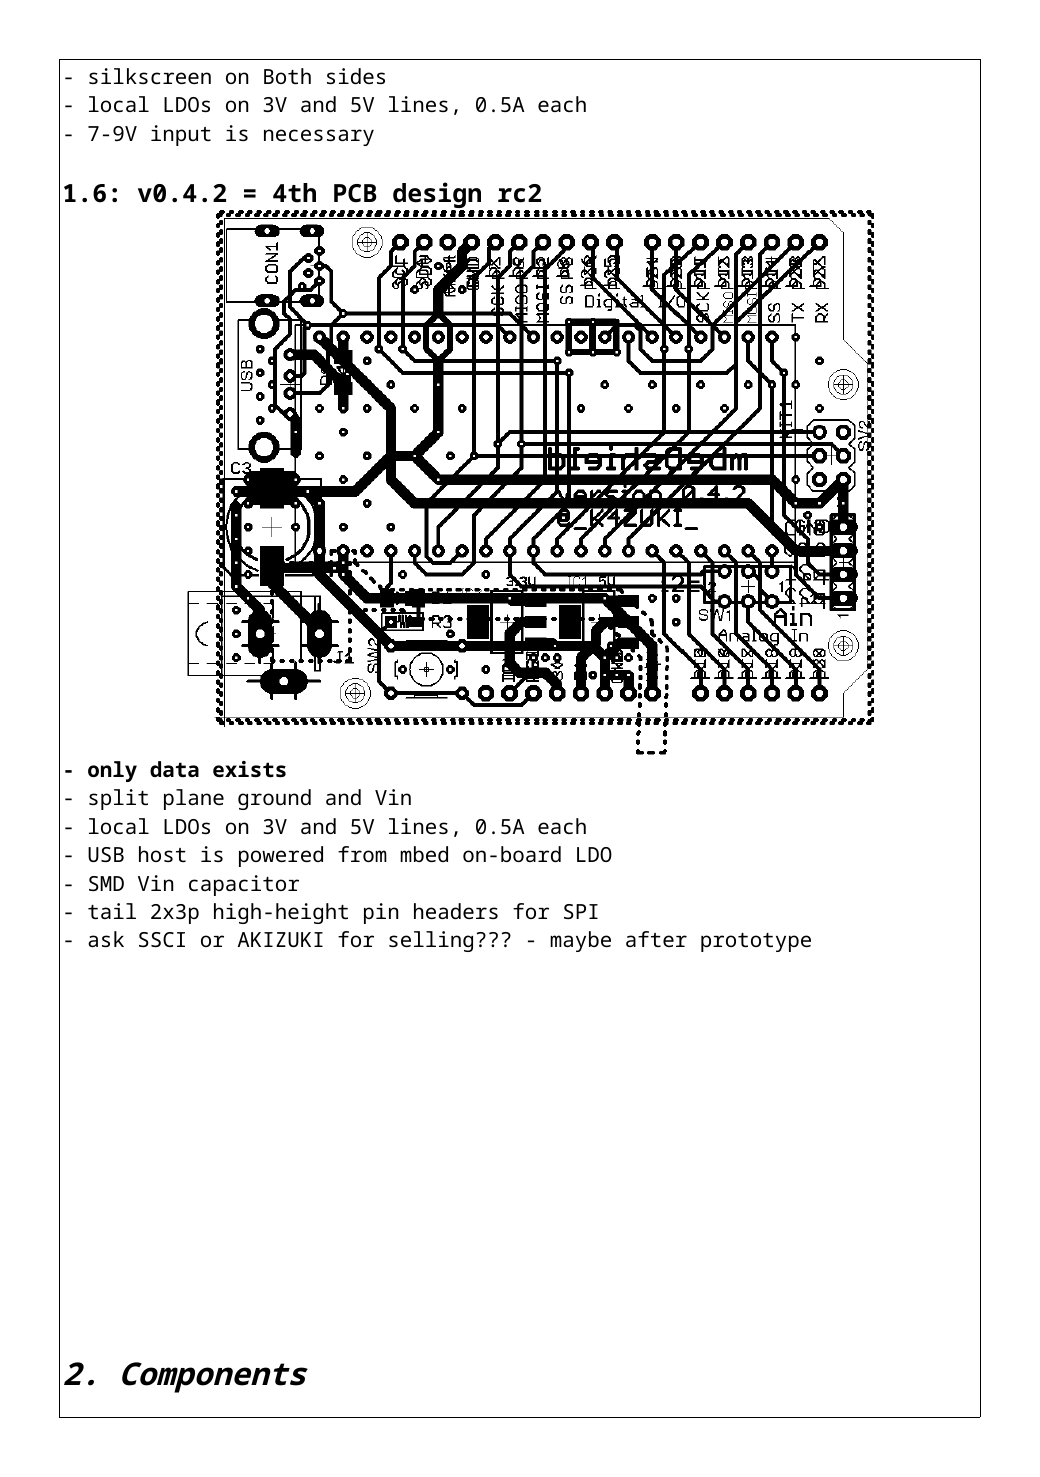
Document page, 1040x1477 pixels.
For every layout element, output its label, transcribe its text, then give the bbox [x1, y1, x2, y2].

text - local LDOs on 3V and 5V lines, 0.5A each [62, 812, 977, 840]
picture [165, 210, 874, 755]
text - local LDOs on 3V and 5V lines, 0.5A each [62, 91, 977, 119]
text - 7-9V input is necessary [62, 119, 977, 147]
text 2. Components [62, 1352, 977, 1395]
text - only data exists [62, 755, 977, 783]
text - SMD Vin capacitor [62, 869, 977, 897]
text - USB host is powered from mbed on-board LDO [62, 840, 977, 869]
text - tail 2x3p high-height pin headers for SPI [62, 897, 977, 926]
text - ask SSCI or AKIZUKI for selling??? - maybe after prototype [62, 926, 977, 954]
text - split plane ground and Vin [62, 783, 977, 812]
text - silkscreen on Both sides [62, 62, 977, 91]
text 1.6: v0.4.2 = 4th PCB design rc2 [62, 176, 977, 210]
